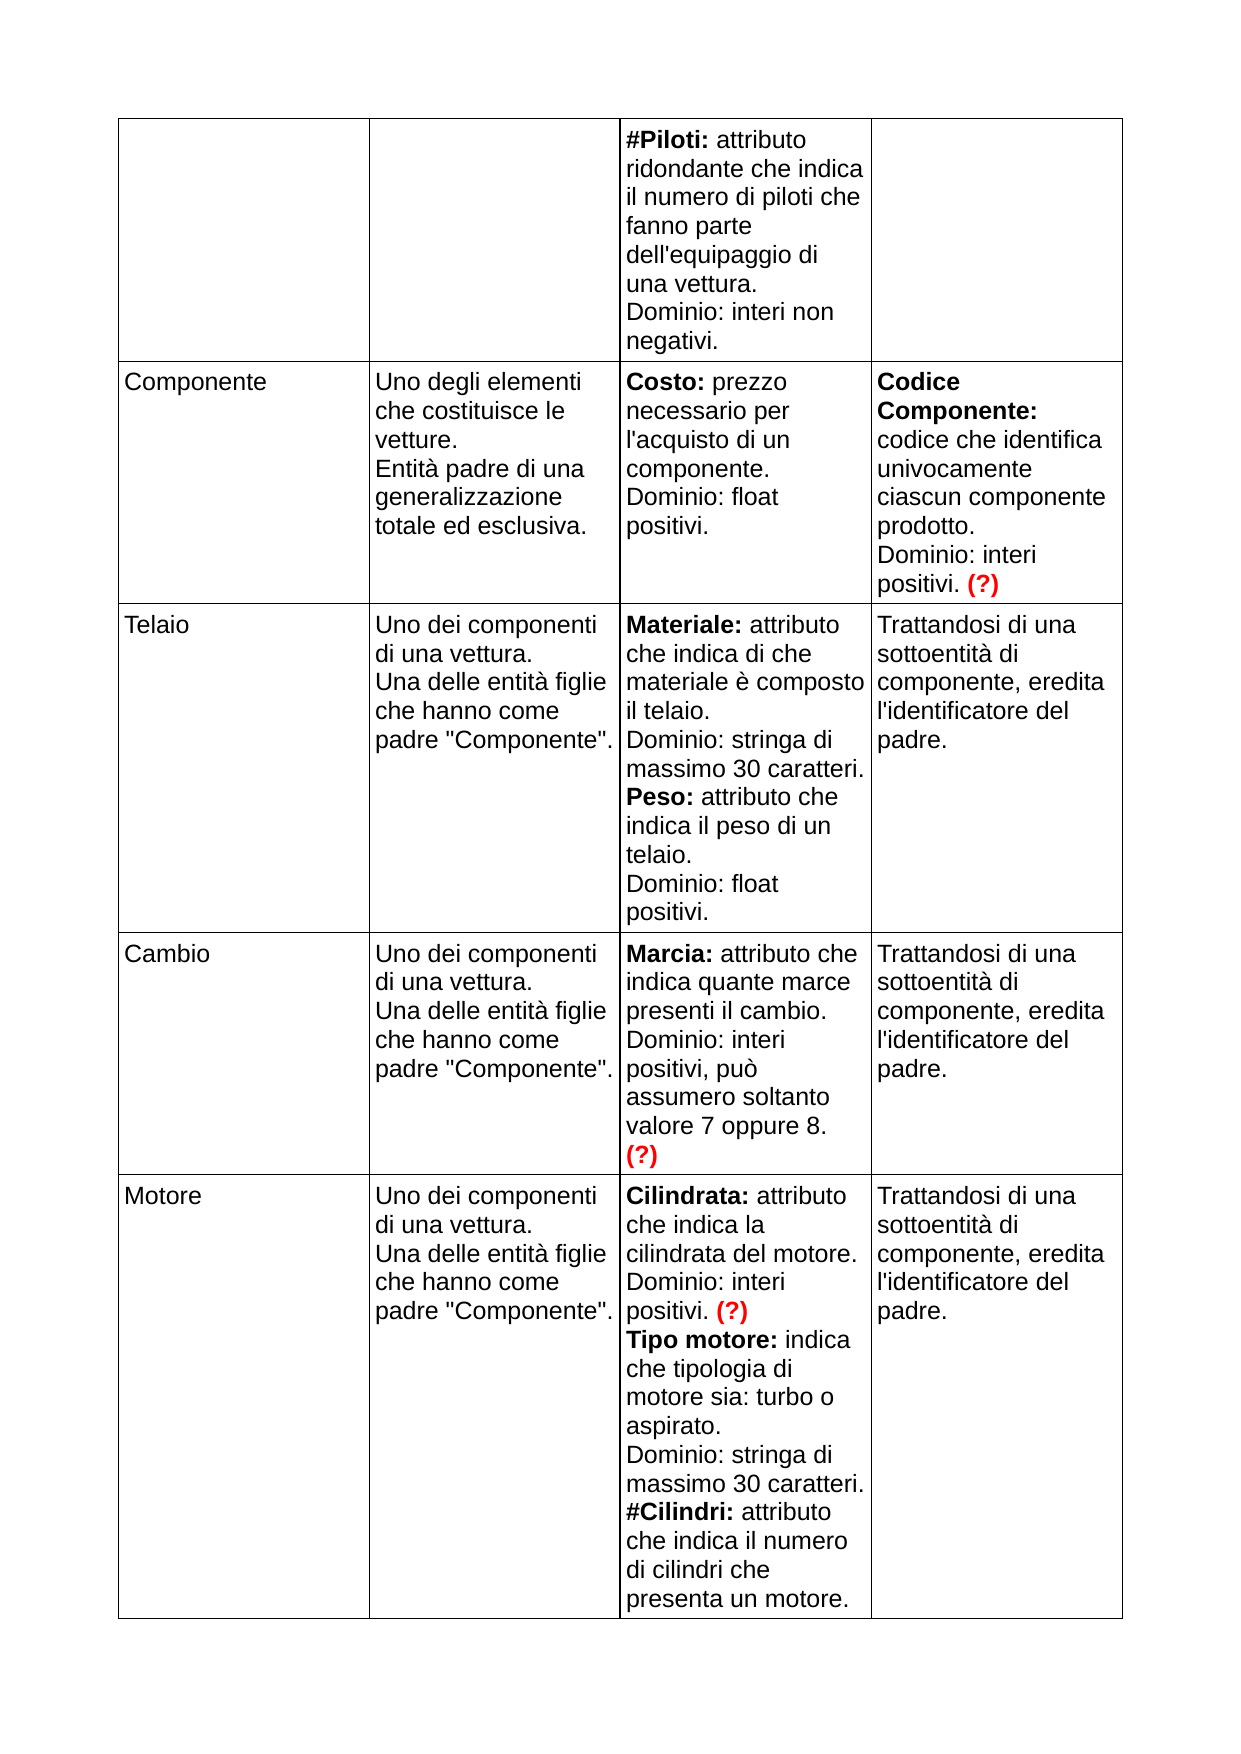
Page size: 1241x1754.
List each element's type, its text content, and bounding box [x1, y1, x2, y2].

table_cell Uno dei componenti di una vettura. Una delle entità figlie che hanno come padre "Componente". [370, 1175, 619, 1618]
table_cell Uno dei componenti di una vettura. Una delle entità figlie che hanno come padre "Componente". [370, 604, 619, 932]
table_cell Cilindrata: attributo che indica la cilindrata del motore. Dominio: interi positivi. (?) Tipo motore: indica che tipologia di motore sia: turbo o aspirato. Dominio: stringa di massimo 30 caratteri. #Cilindri: attributo che indica il numero di cilindri che presenta un motore. [621, 1175, 871, 1618]
table_cell Motore [119, 1175, 369, 1618]
table_cell Trattandosi di una sottoentità di componente, eredita l'identificatore del padre. [872, 604, 1122, 932]
table_cell Costo: prezzo necessario per l'acquisto di un componente. Dominio: float positivi. [621, 362, 871, 603]
table_cell Codice Componente: codice che identifica univocamente ciascun componente prodotto. Dominio: interi positivi. (?) [872, 362, 1122, 603]
table_cell Uno degli elementi che costituisce le vetture. Entità padre di una generalizzazione totale ed esclusiva. [370, 362, 619, 603]
table_cell Uno dei componenti di una vettura. Una delle entità figlie che hanno come padre "Componente". [370, 933, 619, 1174]
table_cell [119, 119, 369, 361]
table_cell [872, 119, 1122, 361]
table_cell Telaio [119, 604, 369, 932]
table_cell Componente [119, 362, 369, 603]
table_cell [370, 119, 619, 361]
table_cell Marcia: attributo che indica quante marce presenti il cambio. Dominio: interi positivi, può assumero soltanto valore 7 oppure 8. (?) [621, 933, 871, 1174]
table_cell Trattandosi di una sottoentità di componente, eredita l'identificatore del padre. [872, 933, 1122, 1174]
table_cell Trattandosi di una sottoentità di componente, eredita l'identificatore del padre. [872, 1175, 1122, 1618]
table_cell Materiale: attributo che indica di che materiale è composto il telaio. Dominio: stringa di massimo 30 caratteri. Peso: attributo che indica il peso di un telaio. Dominio: float positivi. [621, 604, 871, 932]
table_cell Cambio [119, 933, 369, 1174]
table_cell #Piloti: attributo ridondante che indica il numero di piloti che fanno parte dell'equipaggio di una vettura. Dominio: interi non negativi. [621, 119, 871, 361]
